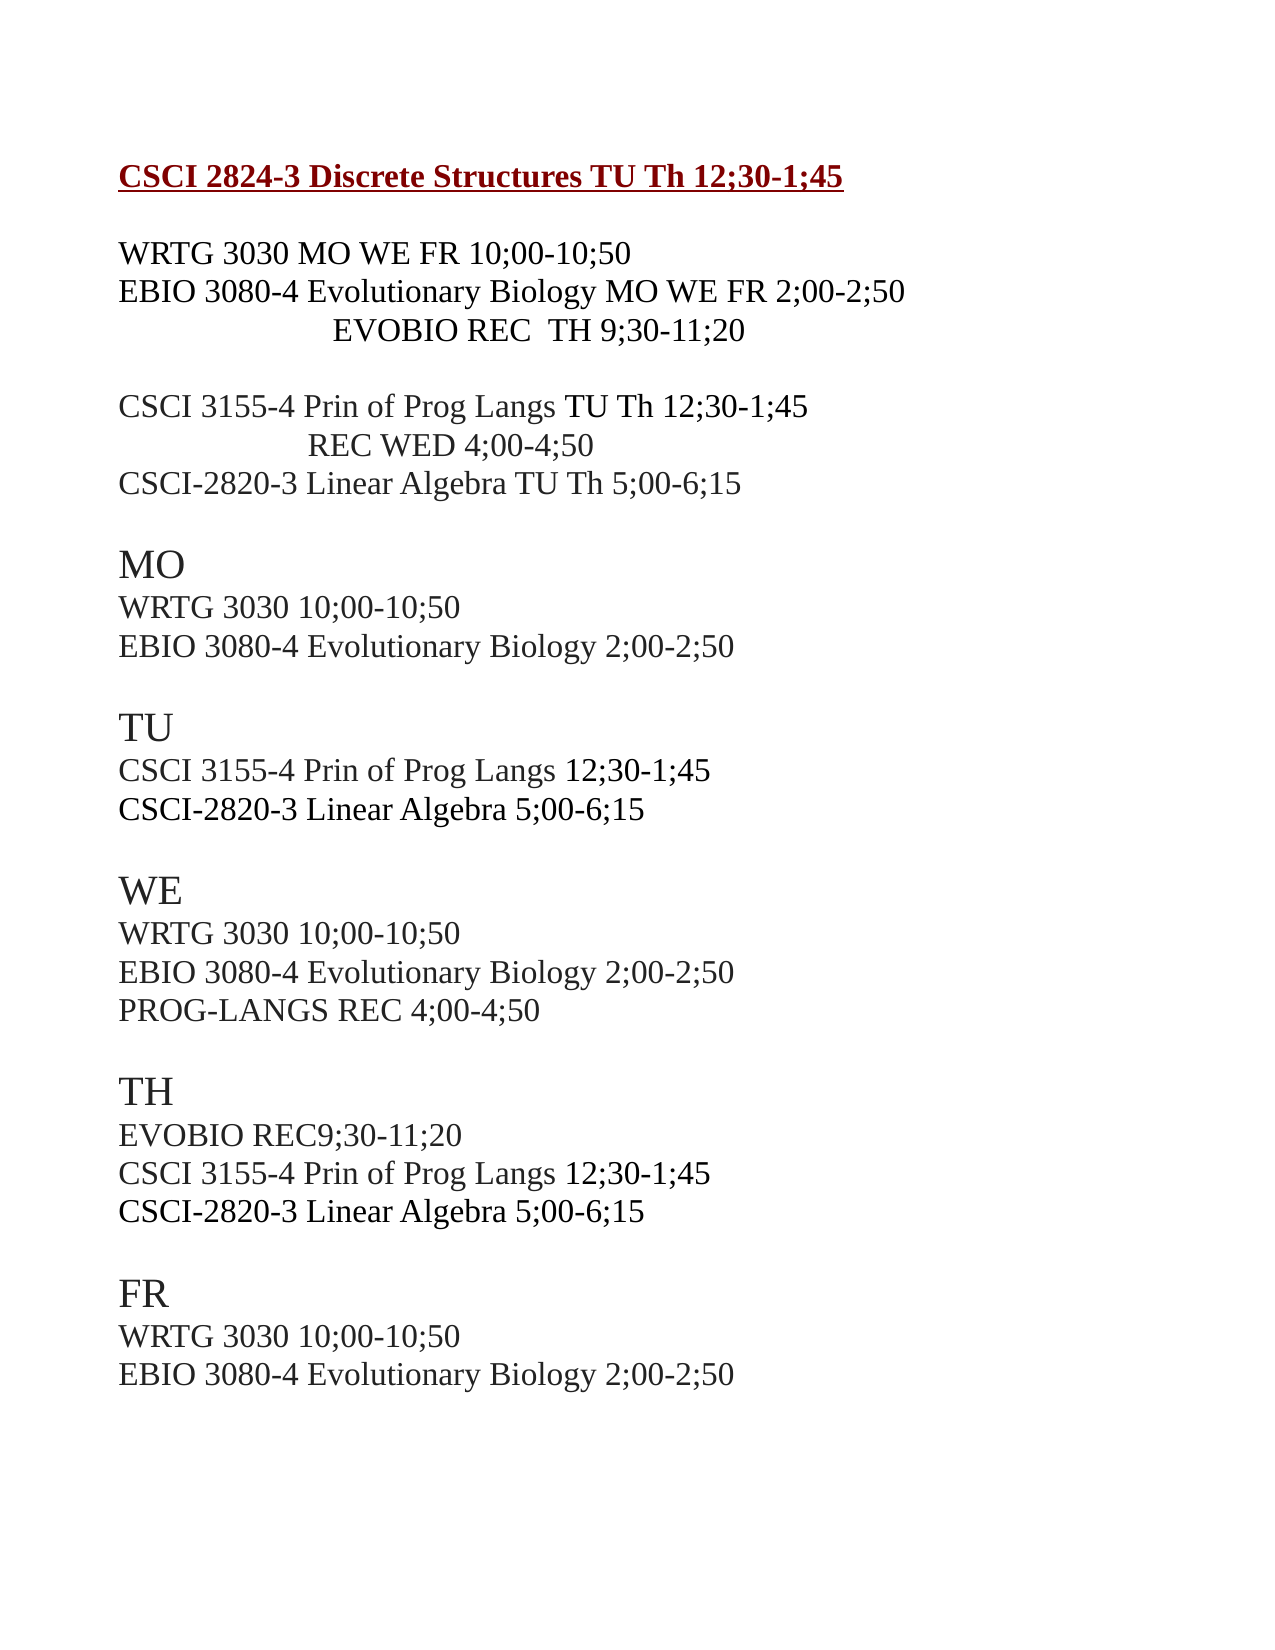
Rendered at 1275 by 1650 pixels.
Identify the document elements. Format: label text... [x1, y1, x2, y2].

text WRTG 3030 10;00-10;50 [118, 1316, 1157, 1354]
text WRTG 3030 MO WE FR 10;00-10;50 [118, 233, 1157, 271]
text CSCI-2820-3 Linear Algebra 5;00-6;15 [118, 1191, 1157, 1230]
text CSCI 3155-4 Prin of Prog Langs 12;30-1;45 [118, 1153, 1157, 1191]
text CSCI 3155-4 Prin of Prog Langs TU Th 12;30-1;45 [118, 386, 1157, 425]
text WRTG 3030 10;00-10;50 [118, 913, 1157, 952]
text PROG-LANGS REC 4;00-4;50 [118, 990, 1157, 1028]
text EVOBIO REC TH 9;30-11;20 [118, 310, 1157, 348]
text TU [118, 703, 1157, 751]
text EBIO 3080-4 Evolutionary Biology 2;00-2;50 [118, 1354, 1157, 1393]
text TH [118, 1067, 1157, 1115]
text EBIO 3080-4 Evolutionary Biology 2;00-2;50 [118, 952, 1157, 990]
text CSCI 2824-3 Discrete Structures TU Th 12;30-1;45 [118, 156, 1157, 195]
text MO [118, 540, 1157, 588]
text WE [118, 866, 1157, 913]
text WRTG 3030 10;00-10;50 [118, 588, 1157, 626]
text EVOBIO REC9;30-11;20 [118, 1115, 1157, 1153]
text CSCI-2820-3 Linear Algebra 5;00-6;15 [118, 789, 1157, 827]
text EBIO 3080-4 Evolutionary Biology MO WE FR 2;00-2;50 [118, 271, 1157, 310]
text FR [118, 1268, 1157, 1316]
text REC WED 4;00-4;50 [118, 425, 1157, 463]
text CSCI 3155-4 Prin of Prog Langs 12;30-1;45 [118, 751, 1157, 789]
text EBIO 3080-4 Evolutionary Biology 2;00-2;50 [118, 626, 1157, 664]
text CSCI-2820-3 Linear Algebra TU Th 5;00-6;15 [118, 463, 1157, 501]
